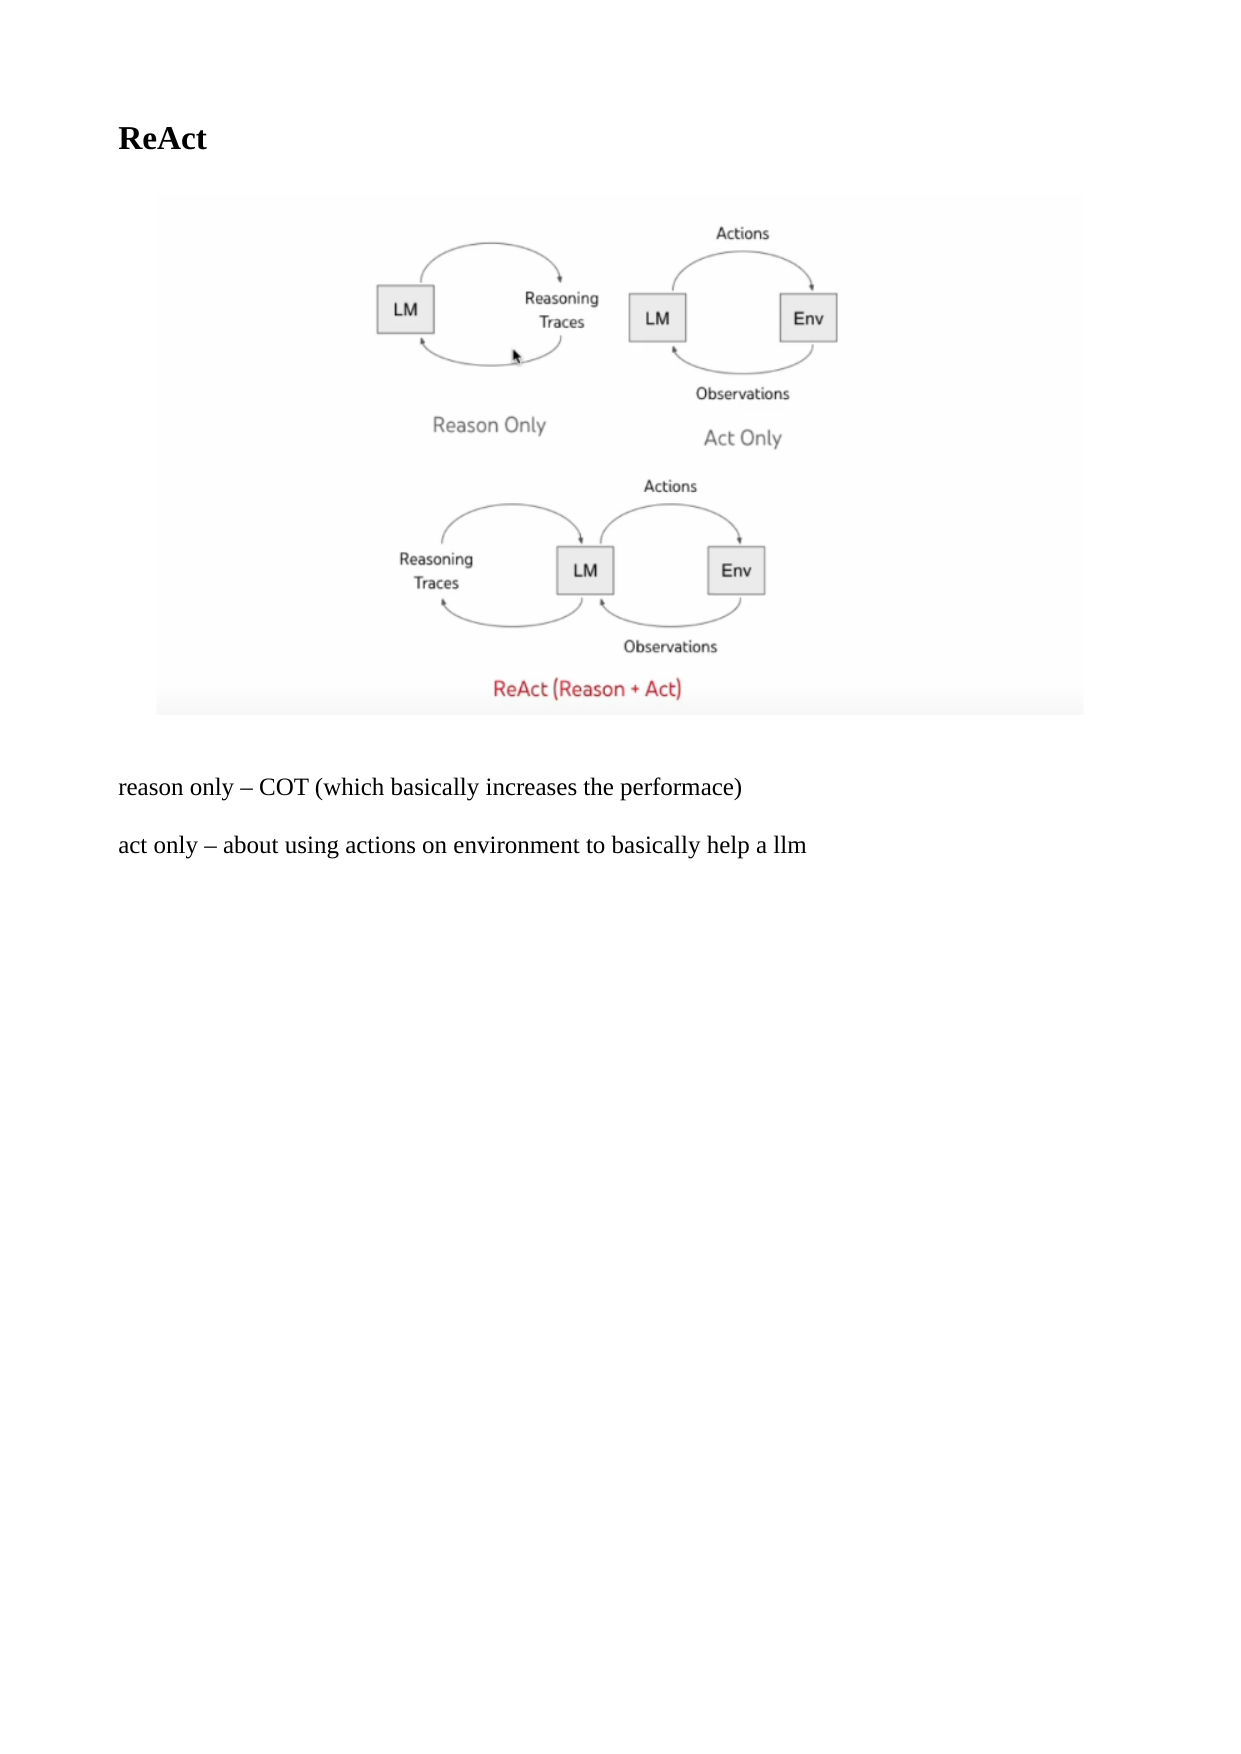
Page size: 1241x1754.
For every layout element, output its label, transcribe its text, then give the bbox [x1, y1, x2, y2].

text act only – about using actions on environment to basically help a llm [118, 830, 1122, 945]
picture [156, 194, 1084, 715]
text ReAct [118, 118, 1122, 156]
text reason only – COT (which basically increases the performace) [118, 195, 1122, 801]
